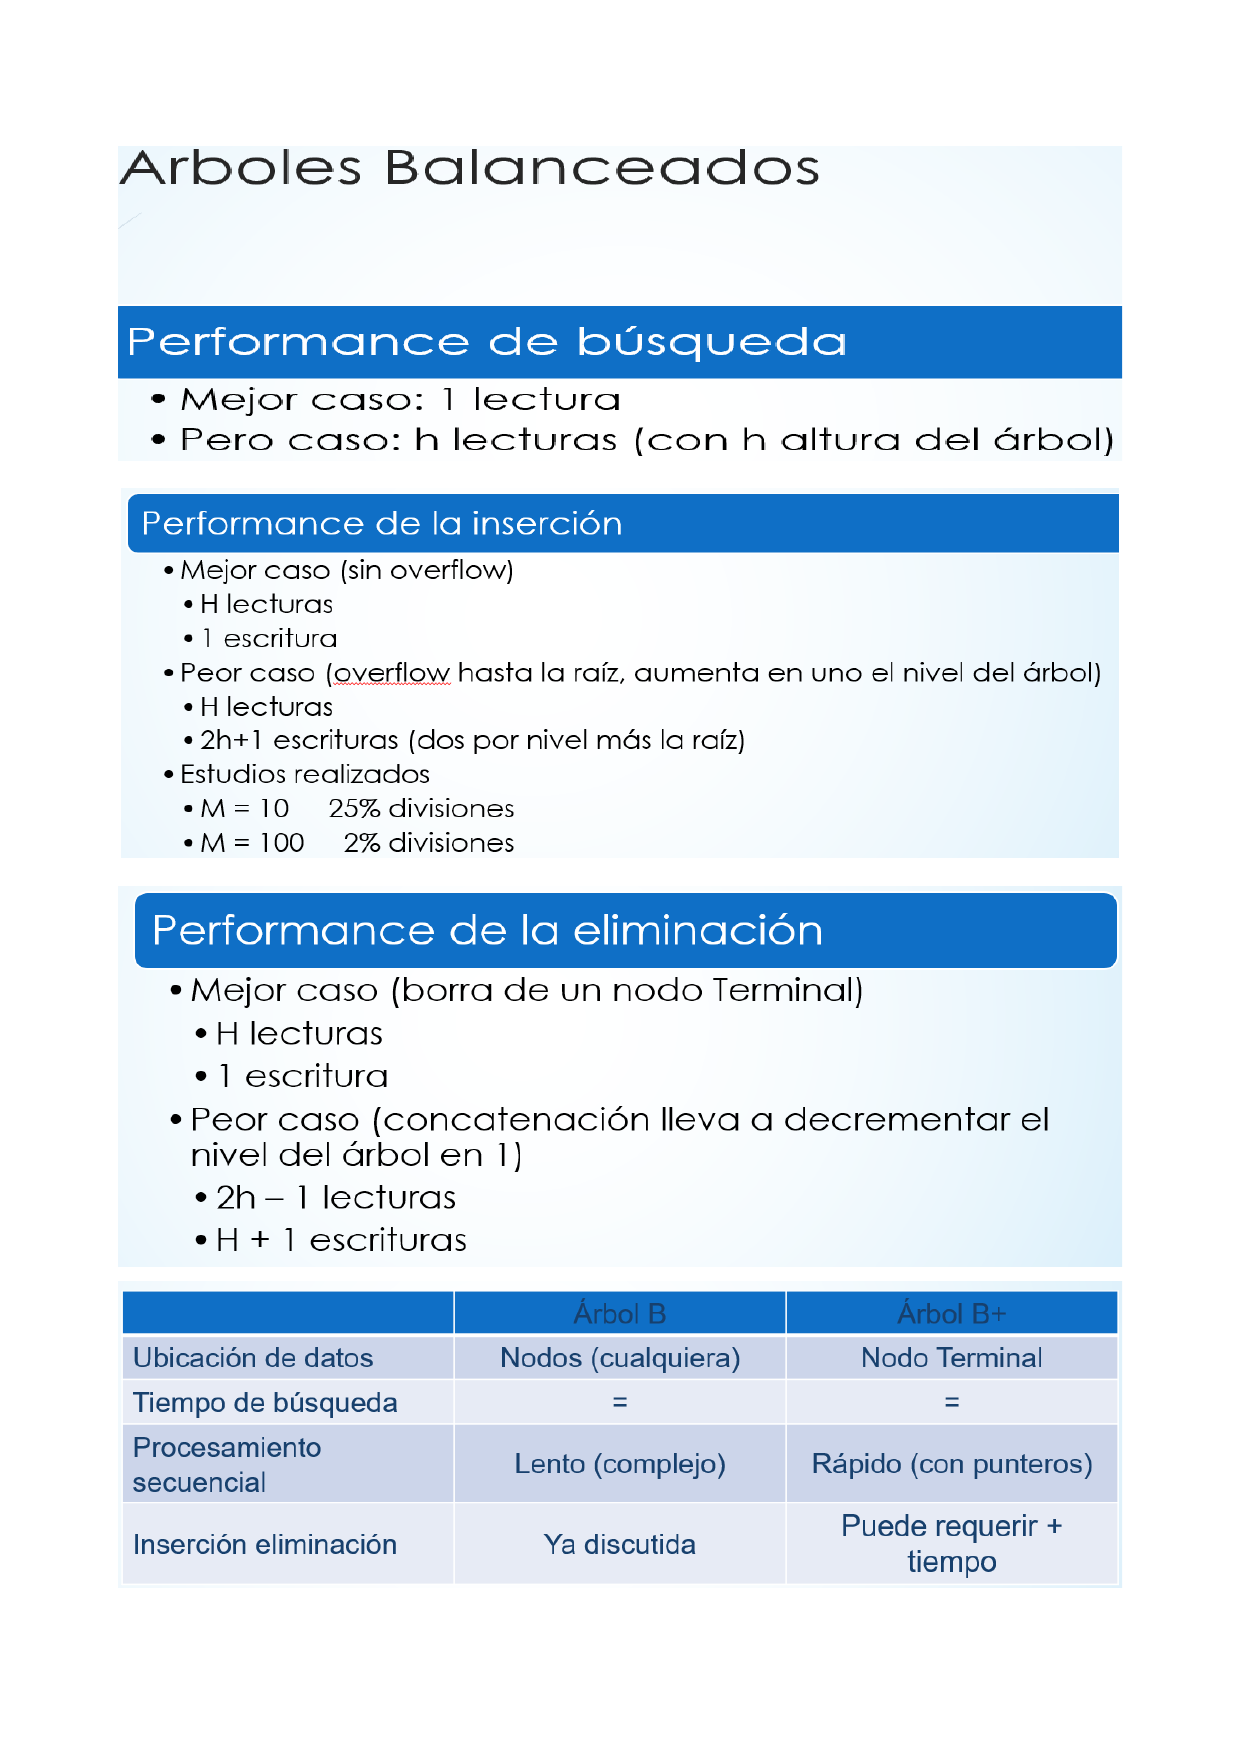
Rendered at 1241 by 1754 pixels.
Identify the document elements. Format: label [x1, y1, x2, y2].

picture [118, 886, 1123, 1267]
picture [121, 488, 1119, 858]
picture [118, 146, 1123, 461]
picture [118, 1281, 1123, 1588]
